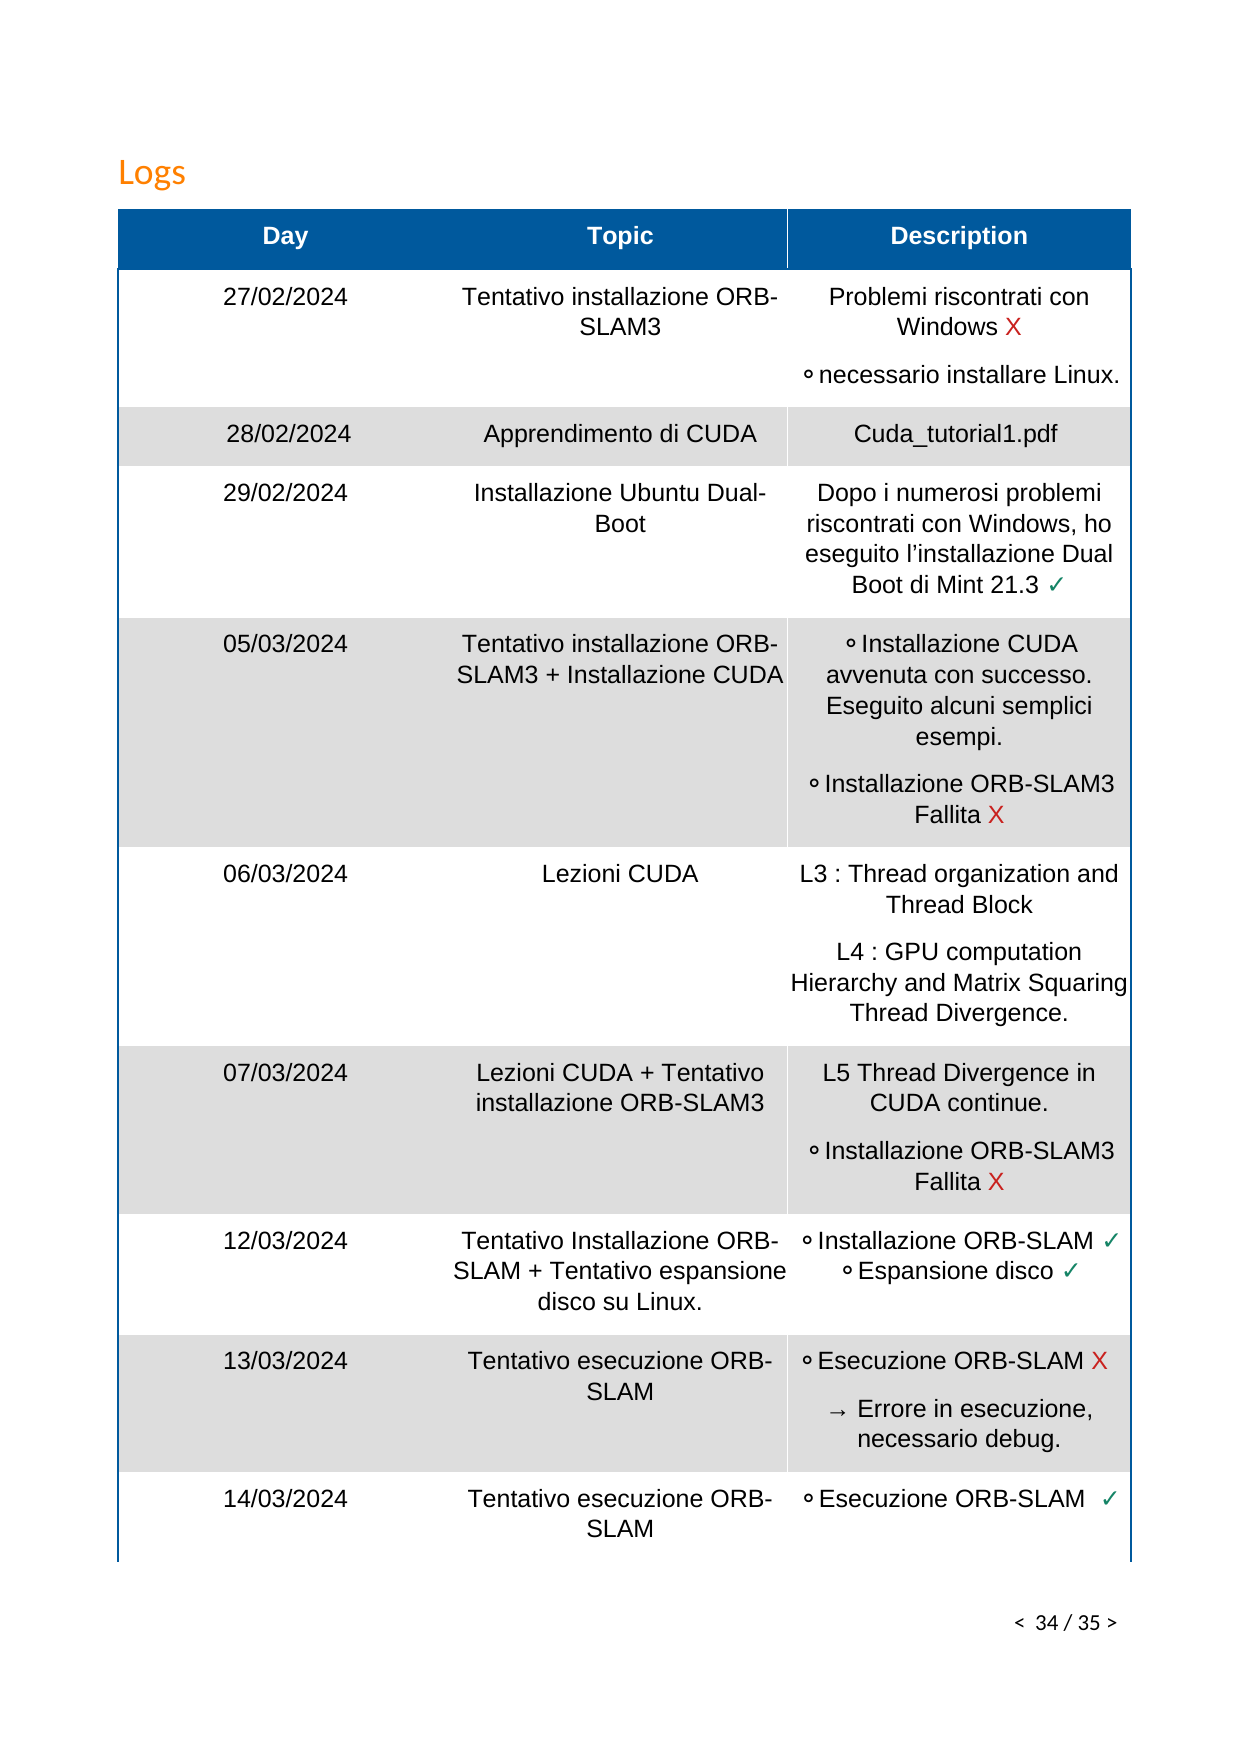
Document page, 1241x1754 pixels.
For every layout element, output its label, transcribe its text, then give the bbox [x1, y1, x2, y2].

table_cell Tentativo esecuzione ORB-SLAM [453, 1335, 787, 1472]
table_cell Cuda_tutorial1.pdf [788, 407, 1130, 466]
table_cell Tentativo installazione ORB-SLAM3 [453, 270, 787, 407]
table_header Topic [453, 209, 787, 268]
table_cell 12/03/2024 [119, 1214, 453, 1334]
table_cell L5 Thread Divergence in CUDA continue. ⚬Installazione ORB-SLAM3 Fallita X [788, 1046, 1130, 1214]
table_cell ⚬Esecuzione ORB-SLAM X → Errore in esecuzione, necessario debug. [788, 1335, 1130, 1472]
table_header Description [788, 209, 1131, 268]
table_cell 13/03/2024 [119, 1335, 453, 1472]
table_cell Lezioni CUDA [453, 847, 787, 1046]
table_cell Lezioni CUDA + Tentativo installazione ORB-SLAM3 [453, 1046, 787, 1214]
table_cell 27/02/2024 [119, 270, 453, 407]
subtitle Logs [118, 148, 1122, 193]
table_cell Tentativo Installazione ORB-SLAM + Tentativo espansione disco su Linux. [453, 1214, 787, 1334]
table_cell Problemi riscontrati con Windows X ⚬necessario installare Linux. [788, 270, 1130, 407]
table_header Day [118, 209, 453, 268]
table_cell ⚬Installazione ORB-SLAM ✓ ⚬Espansione disco ✓ [788, 1214, 1130, 1334]
table_cell 05/03/2024 [119, 618, 453, 847]
table_cell ⚬Installazione CUDA avvenuta con successo. Eseguito alcuni semplici esempi. ⚬Installazione ORB-SLAM3 Fallita X [788, 618, 1130, 847]
table_cell 29/02/2024 [119, 466, 453, 618]
table_cell Installazione Ubuntu Dual-Boot [453, 466, 787, 618]
table_cell Apprendimento di CUDA [453, 407, 787, 466]
table_cell 28/02/2024 [119, 407, 453, 466]
table_cell 07/03/2024 [119, 1046, 453, 1214]
table_cell 14/03/2024 [119, 1472, 453, 1562]
table_cell Tentativo esecuzione ORB-SLAM [453, 1472, 787, 1562]
table_cell L3 : Thread organization and Thread Block L4 : GPU computation Hierarchy and Matrix Squaring Thread Divergence. [788, 847, 1130, 1046]
table_cell 06/03/2024 [119, 847, 453, 1046]
table_cell ⚬Esecuzione ORB-SLAM ✓ [788, 1472, 1130, 1562]
table_cell Tentativo installazione ORB-SLAM3 + Installazione CUDA [453, 618, 787, 847]
table_cell Dopo i numerosi problemi riscontrati con Windows, ho eseguito l’installazione Dual Boot di Mint 21.3 ✓ [788, 466, 1130, 618]
